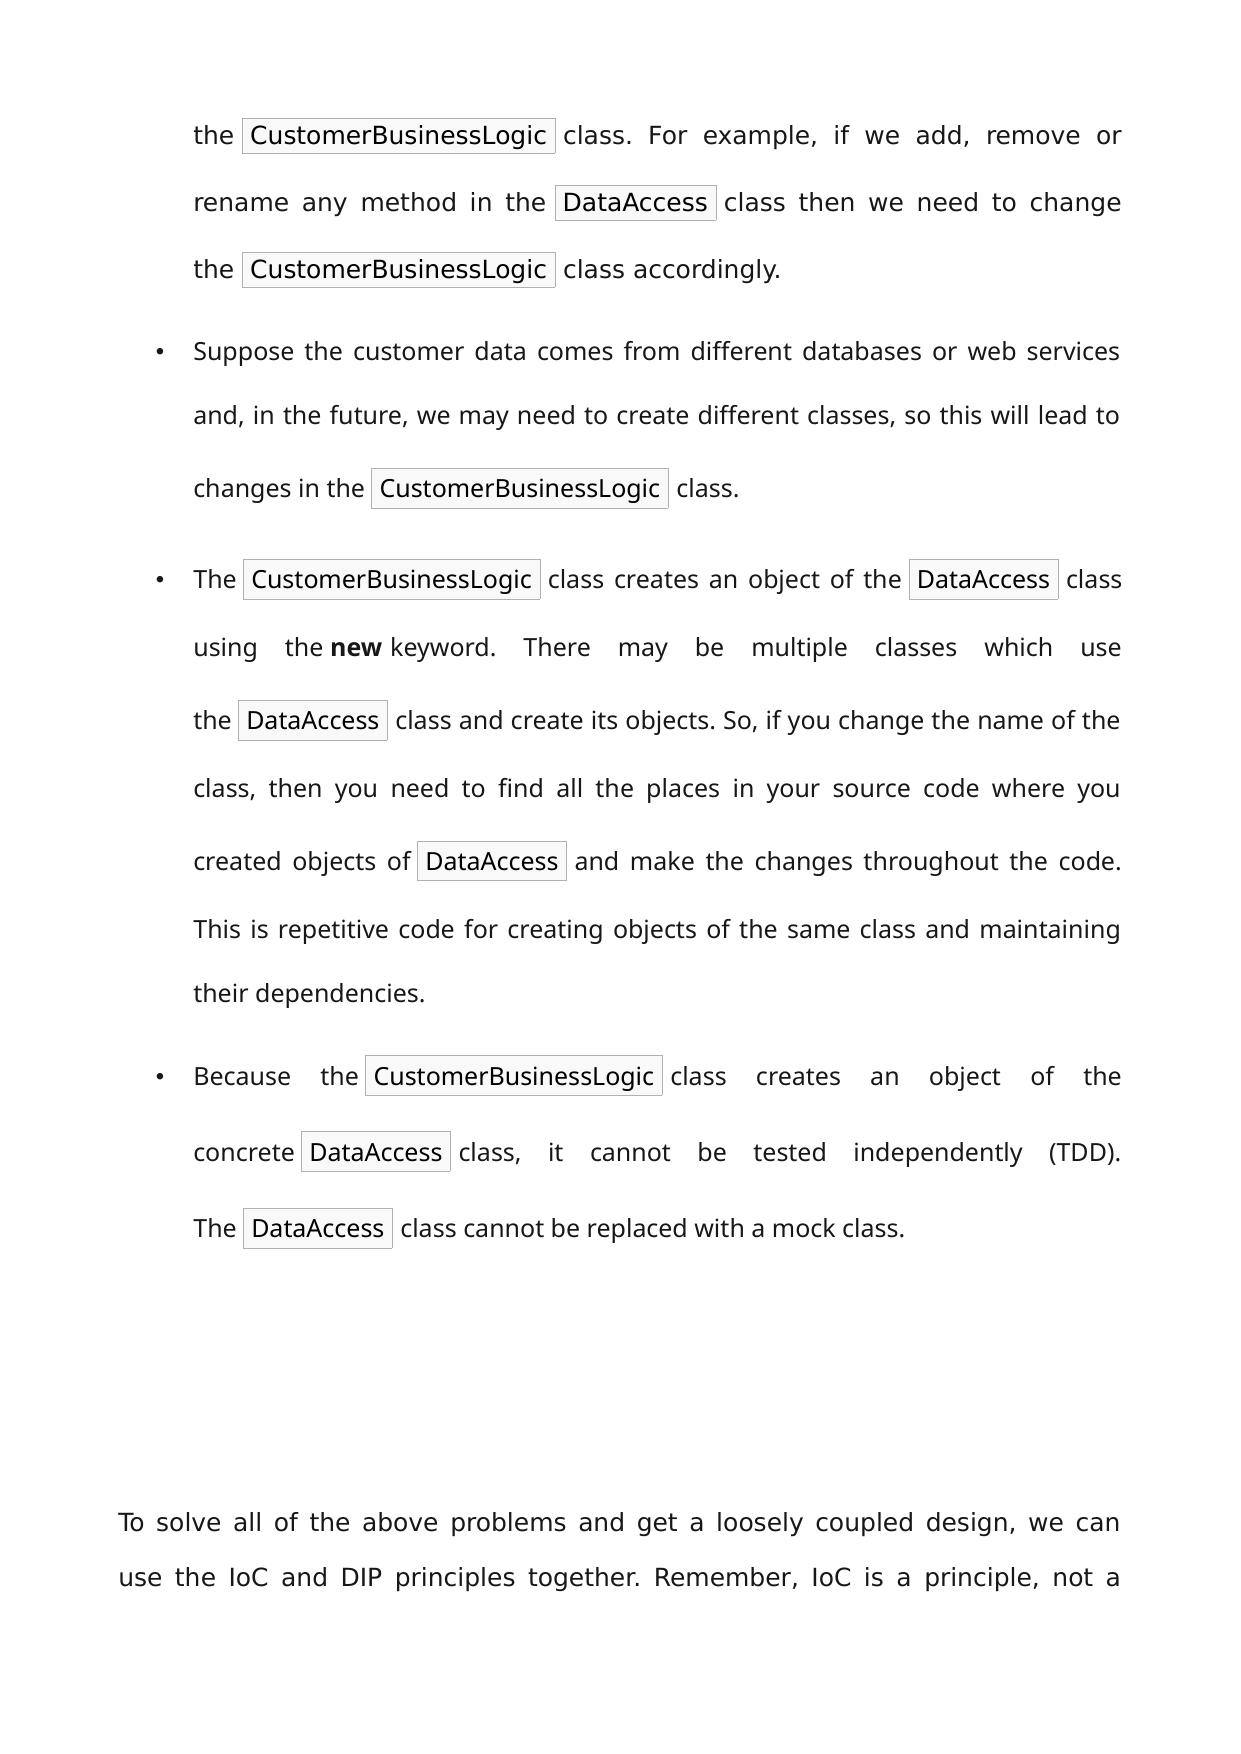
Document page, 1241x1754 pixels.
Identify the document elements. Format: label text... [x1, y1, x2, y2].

list The CustomerBusinessLogic class creates an object of the DataAccess class using the new keyword. There may be multiple classes which use the DataAccess class and create its objects. So, if you change the name of the class, then you need to find all the places in your source code where you created objects of DataAccess and make the changes throughout the code. This is repetitive code for creating objects of the same class and maintaining their dependencies. [156, 559, 1122, 1010]
list Suppose the customer data comes from different databases or web services and, in the future, we may need to create different classes, so this will lead to changes in the CustomerBusinessLogic class. [156, 333, 1122, 508]
text To solve all of the above problems and get a loosely coupled design, we can use the IoC and DIP principles together. Remember, IoC is a principle, not a [118, 1508, 1122, 1593]
list the CustomerBusinessLogic class. For example, if we add, remove or rename any method in the DataAccess class then we need to change the CustomerBusinessLogic class accordingly. [156, 118, 1122, 287]
list Because the CustomerBusinessLogic class creates an object of the concrete DataAccess class, it cannot be tested independently (TDD). The DataAccess class cannot be replaced with a mock class. [156, 1055, 1122, 1248]
